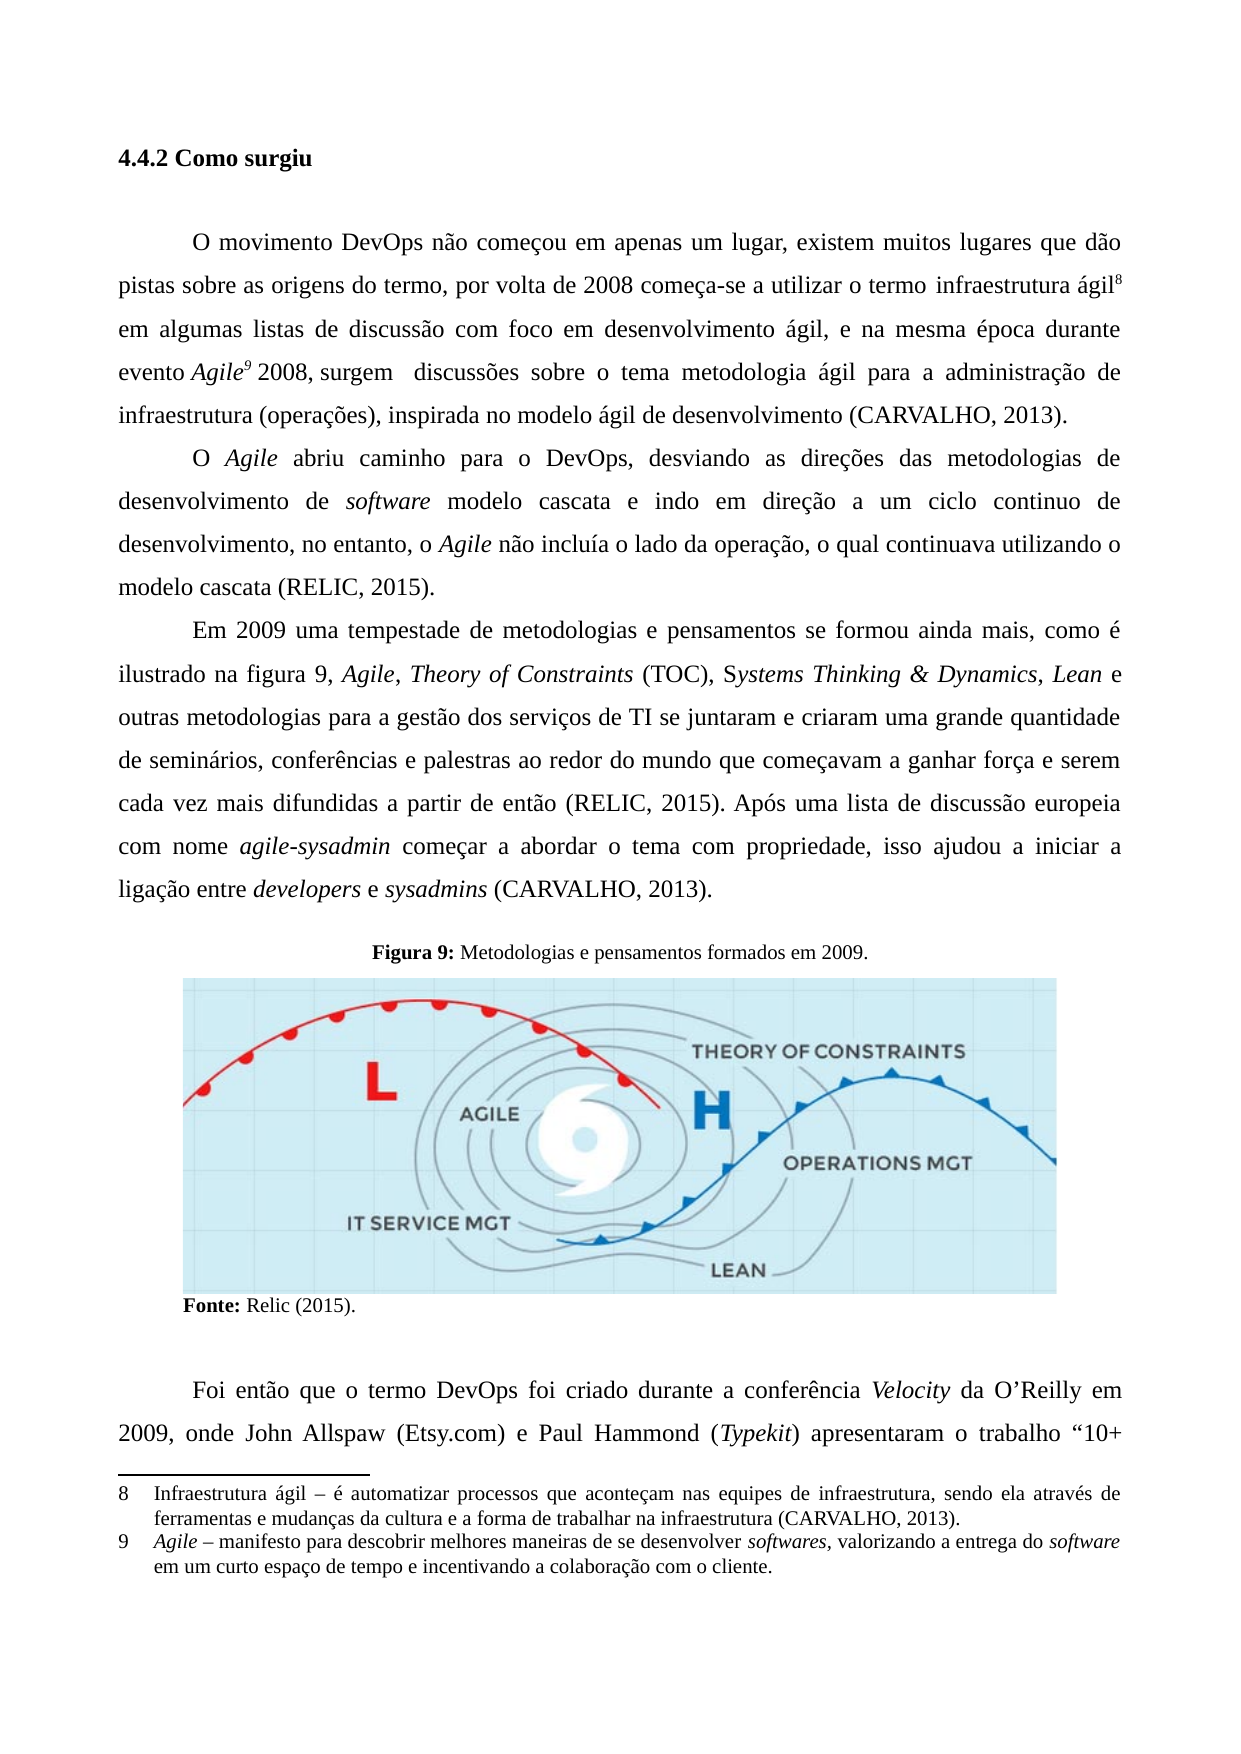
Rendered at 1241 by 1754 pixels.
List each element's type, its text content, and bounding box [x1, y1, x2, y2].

text Agile – manifesto para descobrir melhores maneiras de se desenvolver softwares, valorizando a entrega do software em um curto espaço de tempo e incentivando a colaboração com o cliente. [118, 1529, 1122, 1578]
text Em 2009 uma tempestade de metodologias e pensamentos se formou ainda mais, como é ilustrado na figura 9, Agile, Theory of Constraints (TOC), Systems Thinking & Dynamics, Lean e outras metodologias para a gestão dos serviços de TI se juntaram e criaram uma grande quantidade de seminários, conferências e palestras ao redor do mundo que começavam a ganhar força e serem cada vez mais difundidas a partir de então (RELIC, 2015). Após uma lista de discussão europeia com nome agile-sysadmin começar a abordar o tema com propriedade, isso ajudou a iniciar a ligação entre developers e sysadmins (CARVALHO, 2013). [118, 616, 1122, 903]
picture [182, 978, 1058, 1294]
text Fonte: Relic (2015). [183, 1294, 1057, 1317]
text O movimento DevOps não começou em apenas um lugar, existem muitos lugares que dão pistas sobre as origens do termo, por volta de 2008 começa-se a utilizar o termo infraestrutura ágil em algumas listas de discussão com foco em desenvolvimento ágil, e na mesma época durante evento Agile 2008, surgem discussões sobre o tema metodologia ágil para a administração de infraestrutura (operações), inspirada no modelo ágil de desenvolvimento (CARVALHO, 2013). [118, 227, 1122, 429]
text Figura 9: Metodologias e pensamentos formados em 2009. [183, 939, 1057, 964]
text Foi então que o termo DevOps foi criado durante a conferência Velocity da O’Reilly em 2009, onde John Allspaw (Etsy.com) e Paul Hammond (Typekit) apresentaram o trabalho “10+ [118, 1375, 1122, 1447]
text O Agile abriu caminho para o DevOps, desviando as direções das metodologias de desenvolvimento de software modelo cascata e indo em direção a um ciclo continuo de desenvolvimento, no entanto, o Agile não incluía o lado da operação, o qual continuava utilizando o modelo cascata (RELIC, 2015). [118, 443, 1122, 601]
text Infraestrutura ágil – é automatizar processos que aconteçam nas equipes de infraestrutura, sendo ela através de ferramentas e mudanças da cultura e a forma de trabalhar na infraestrutura (CARVALHO, 2013). [118, 1481, 1122, 1529]
subtitle 4.4.2 Como surgiu [118, 143, 1122, 172]
